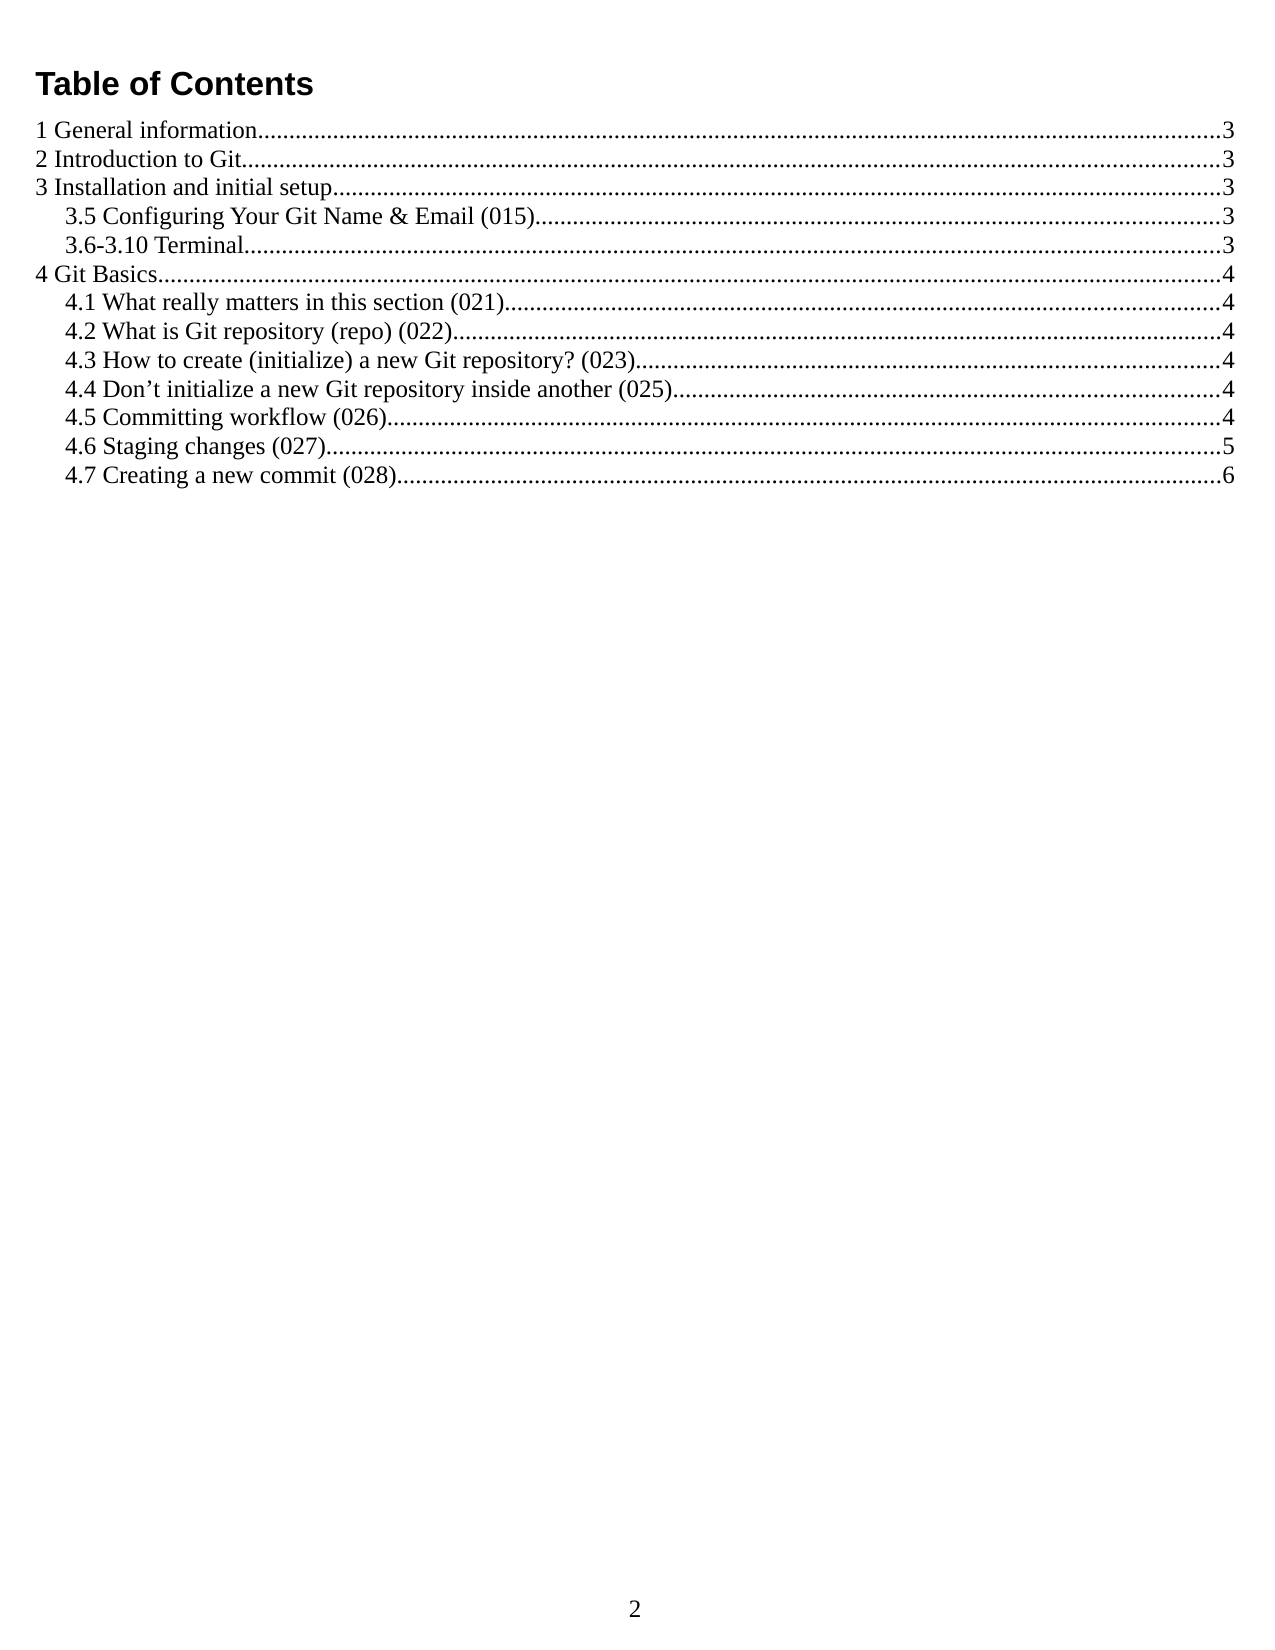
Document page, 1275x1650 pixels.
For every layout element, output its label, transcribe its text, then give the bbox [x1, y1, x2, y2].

text 3 Installation and initial setup 3 [35, 172, 1234, 201]
text 4.7 Creating a new commit (028) 6 [65, 460, 1234, 489]
text 3.6-3.10 Terminal 3 [65, 230, 1234, 259]
text 4.6 Staging changes (027) 5 [65, 431, 1234, 460]
text 2 Introduction to Git 3 [35, 144, 1234, 172]
text 4.4 Don’t initialize a new Git repository inside another (025) 4 [65, 374, 1234, 402]
text 4.1 What really matters in this section (021) 4 [65, 287, 1234, 316]
subtitle Table of Contents [35, 64, 1234, 102]
text 4 Git Basics 4 [35, 259, 1234, 287]
text 1 General information 3 [35, 115, 1234, 144]
text 4.2 What is Git repository (repo) (022) 4 [65, 316, 1234, 345]
text 4.5 Committing workflow (026) 4 [65, 402, 1234, 431]
text 4.3 How to create (initialize) a new Git repository? (023) 4 [65, 345, 1234, 374]
text 3.5 Configuring Your Git Name & Email (015) 3 [65, 201, 1234, 230]
